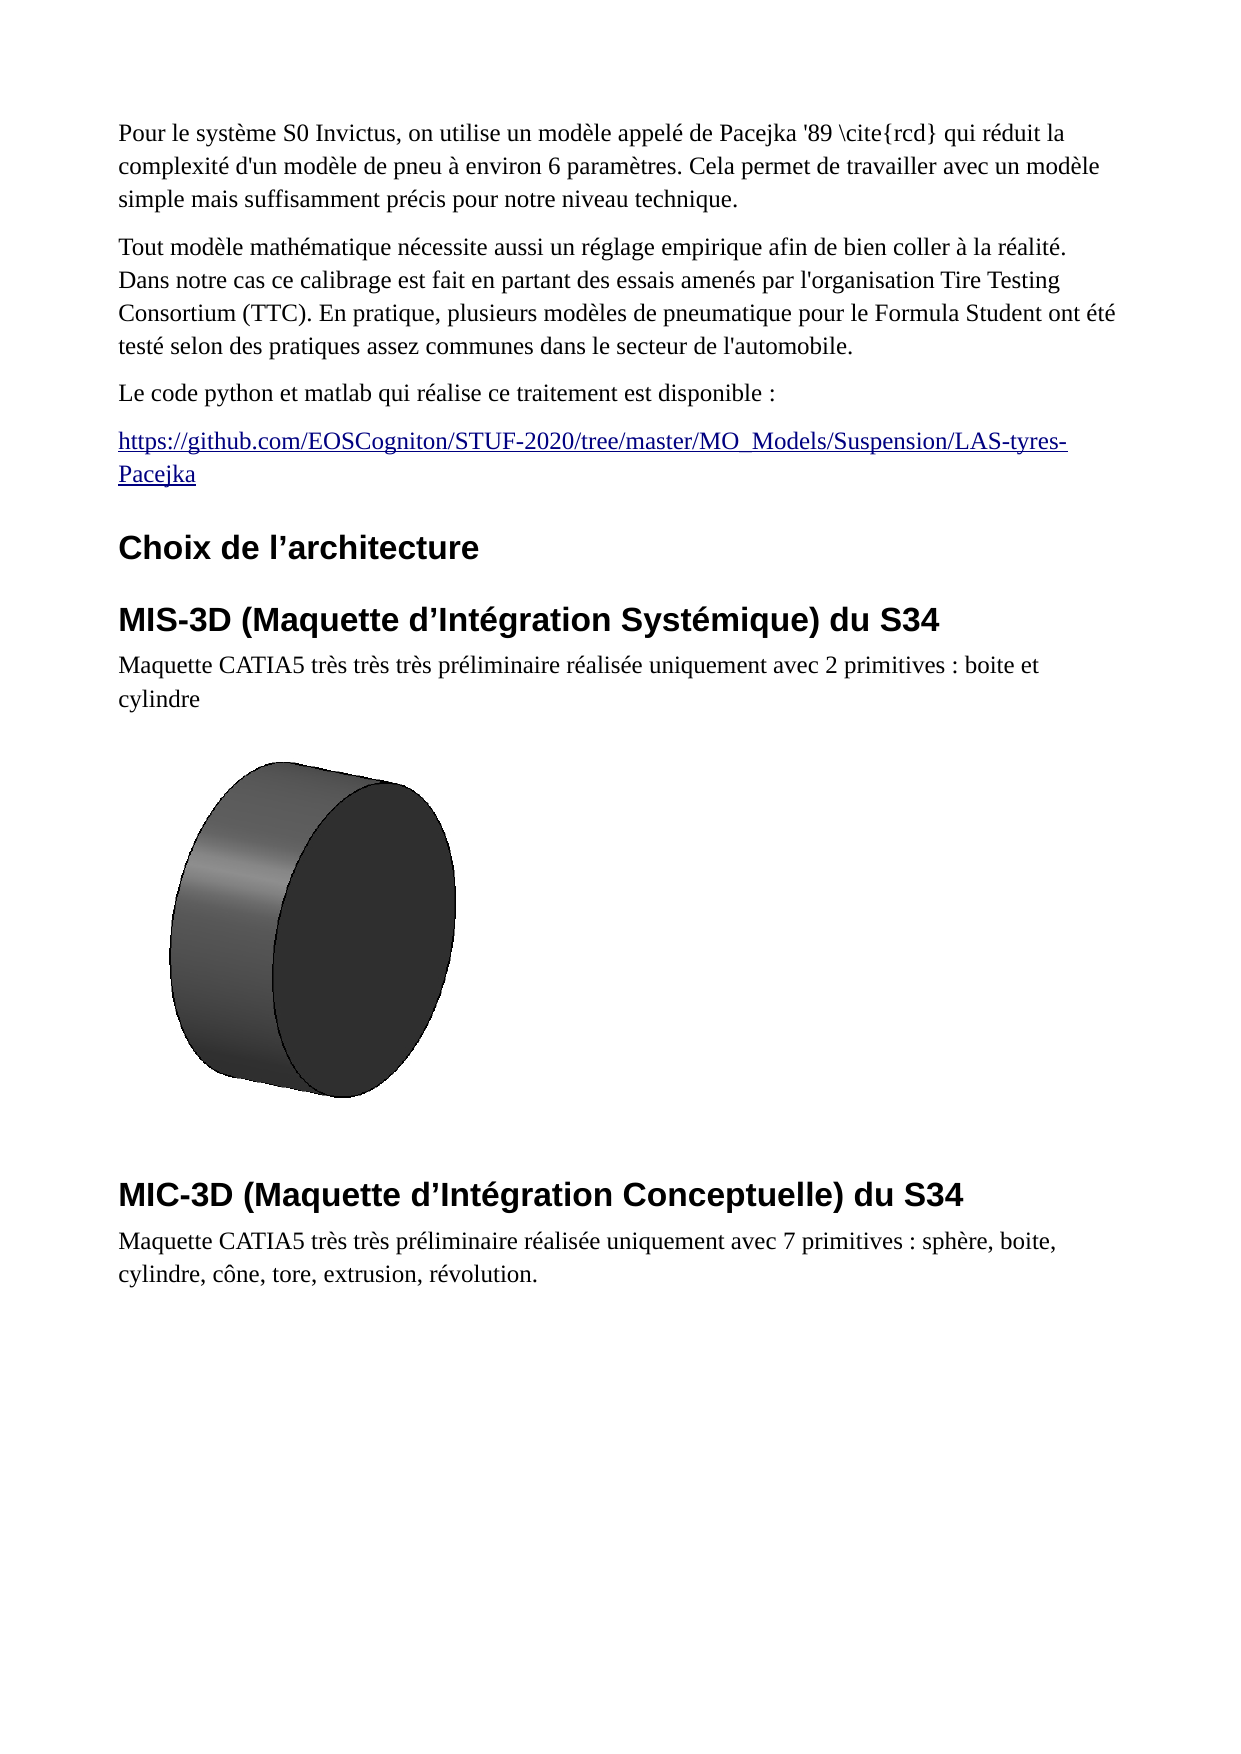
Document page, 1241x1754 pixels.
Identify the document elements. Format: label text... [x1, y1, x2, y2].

text https://github.com/EOSCogniton/STUF-2020/tree/master/MO_Models/Suspension/LAS-tyres-Pacejka [118, 426, 1122, 488]
subtitle MIS-3D (Maquette d’Intégration Systémique) du S34 [118, 599, 1122, 638]
subtitle Choix de l’architecture [118, 527, 1122, 566]
picture [118, 731, 530, 1136]
text Maquette CATIA5 très très préliminaire réalisée uniquement avec 7 primitives : sphère, boite, cylindre, cône, tore, extrusion, révolution. [118, 1226, 1122, 1288]
text Le code python et matlab qui réalise ce traitement est disponible : [118, 378, 1122, 407]
text Pour le système S0 Invictus, on utilise un modèle appelé de Pacejka '89 \cite{rcd} qui réduit la complexité d'un modèle de pneu à environ 6 paramètres. Cela permet de travailler avec un modèle simple mais suffisamment précis pour notre niveau technique. [118, 118, 1122, 213]
subtitle MIC-3D (Maquette d’Intégration Conceptuelle) du S34 [118, 1175, 1122, 1214]
text Maquette CATIA5 très très très préliminaire réalisée uniquement avec 2 primitives : boite et cylindre [118, 651, 1122, 712]
text Tout modèle mathématique nécessite aussi un réglage empirique afin de bien coller à la réalité. Dans notre cas ce calibrage est fait en partant des essais amenés par l'organisation Tire Testing Consortium (TTC). En pratique, plusieurs modèles de pneumatique pour le Formula Student ont été testé selon des pratiques assez communes dans le secteur de l'automobile. [118, 232, 1122, 359]
